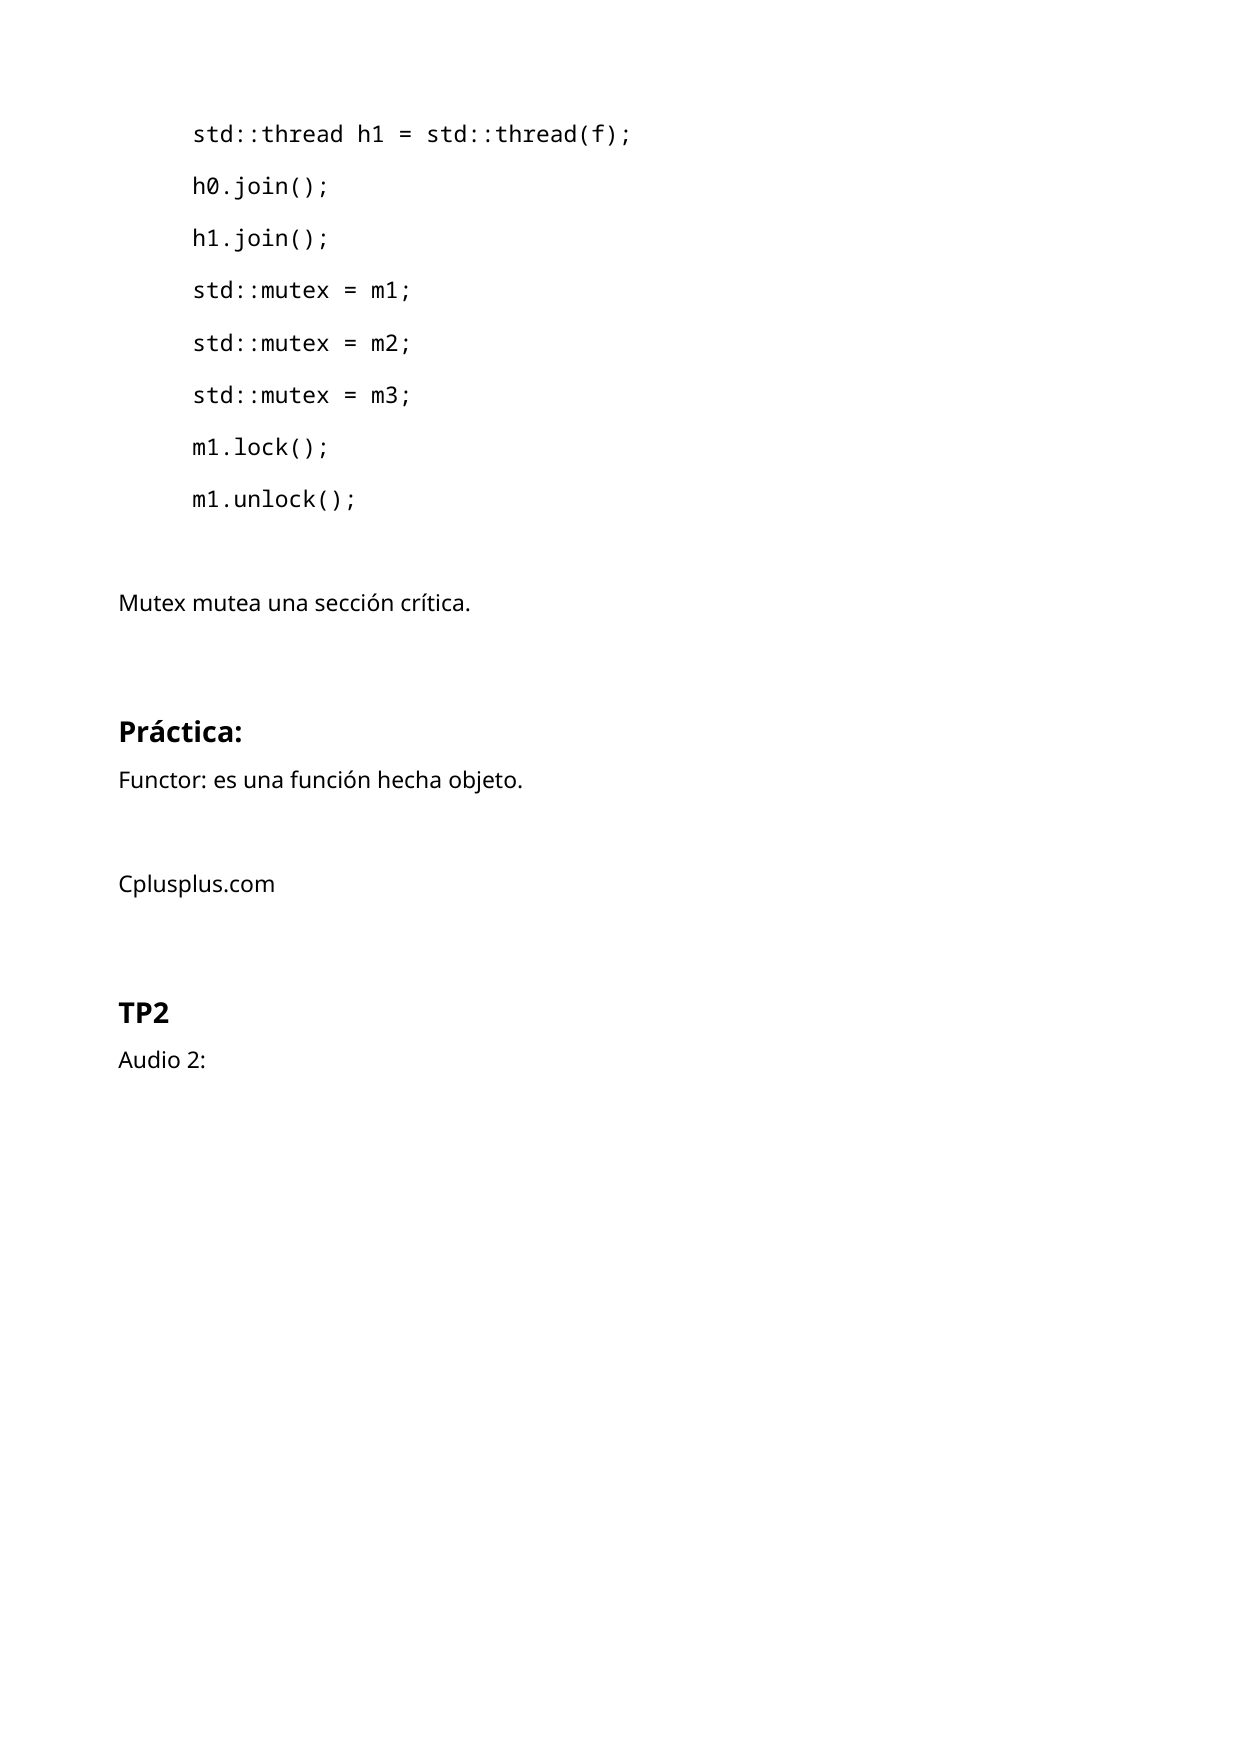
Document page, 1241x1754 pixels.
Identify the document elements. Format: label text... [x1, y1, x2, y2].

text std::mutex = m1; [118, 274, 1122, 306]
text h1.join(); [118, 222, 1122, 253]
subtitle TP2 [118, 993, 1122, 1032]
text std::thread h1 = std::thread(f); [118, 118, 1122, 149]
text Audio 2: [118, 1044, 1122, 1076]
text Functor: es una función hecha objeto. [118, 763, 1122, 795]
text Cplusplus.com [118, 868, 1122, 899]
text m1.unlock(); [118, 483, 1122, 514]
subtitle Práctica: [118, 712, 1122, 751]
text Mutex mutea una sección crítica. [118, 587, 1122, 618]
text std::mutex = m3; [118, 378, 1122, 410]
text std::mutex = m2; [118, 326, 1122, 358]
text m1.lock(); [118, 431, 1122, 462]
text h0.join(); [118, 170, 1122, 201]
